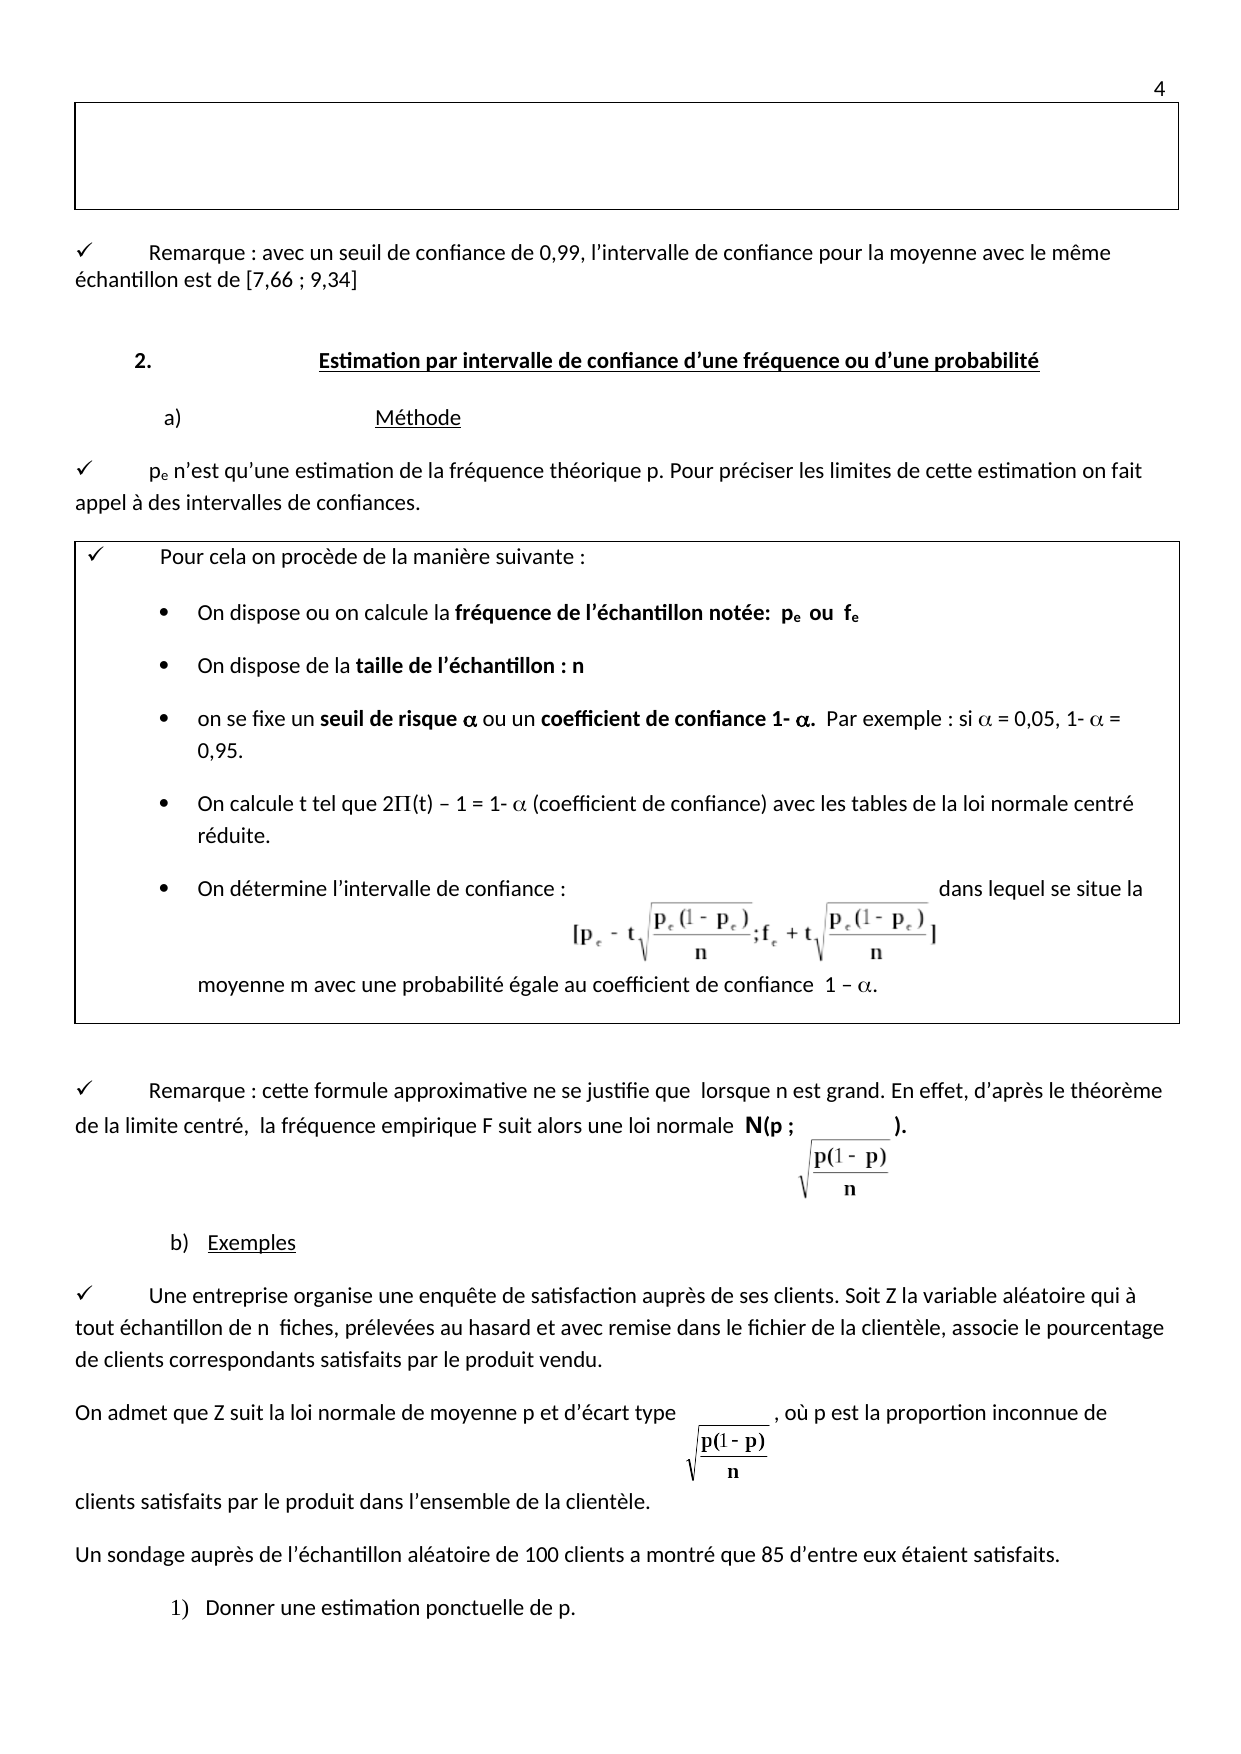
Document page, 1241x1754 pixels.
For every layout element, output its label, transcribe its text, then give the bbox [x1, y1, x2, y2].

list Exemples [170, 1228, 1165, 1256]
text On admet que Z suit la loi normale de moyenne p et d’écart type , où p est la proportion inconnue de clients satisfaits par le produit dans l’ensemble de la clientèle. [75, 1398, 1165, 1515]
list Donner une estimation ponctuelle de p. [170, 1593, 1165, 1621]
list Remarque : avec un seuil de confiance de 0,99, l’intervalle de confiance pour la moyenne avec le même échantillon est de [7,66 ; 9,34] [75, 238, 1165, 294]
table_header Pour cela on procède de la manière suivante : On dispose ou on calcule la fréquence de l’échantillon notée: pe ou fe On dispose de la taille de l’échantillon : n on se fixe un seuil de risque  ou un coefficient de confiance 1- . Par exemple : si  = 0,05, 1-  = 0,95. On calcule t tel que 2(t) – 1 = 1-  (coefficient de confiance) avec les tables de la loi normale centré réduite. On détermine l’intervalle de confiance : dans lequel se situe la moyenne m avec une probabilité égale au coefficient de confiance 1 – . [76, 542, 1179, 1022]
list Estimation par intervalle de confiance d’une fréquence ou d’une probabilité [134, 347, 1165, 375]
list Remarque : cette formule approximative ne se justifie que lorsque n est grand. En effet, d’après le théorème de la limite centré, la fréquence empirique F suit alors une loi normale N(p ;). [75, 1076, 1165, 1202]
table_header [76, 103, 1178, 208]
list Méthode [164, 403, 1165, 431]
list Une entreprise organise une enquête de satisfaction auprès de ses clients. Soit Z la variable aléatoire qui à tout échantillon de n fiches, prélevées au hasard et avec remise dans le fichier de la clientèle, associe le pourcentage de clients correspondants satisfaits par le produit vendu. [75, 1281, 1165, 1373]
text Un sondage auprès de l’échantillon aléatoire de 100 clients a montré que 85 d’entre eux étaient satisfaits. [75, 1540, 1165, 1568]
list pe n’est qu’une estimation de la fréquence théorique p. Pour préciser les limites de cette estimation on fait appel à des intervalles de confiances. [75, 456, 1165, 516]
